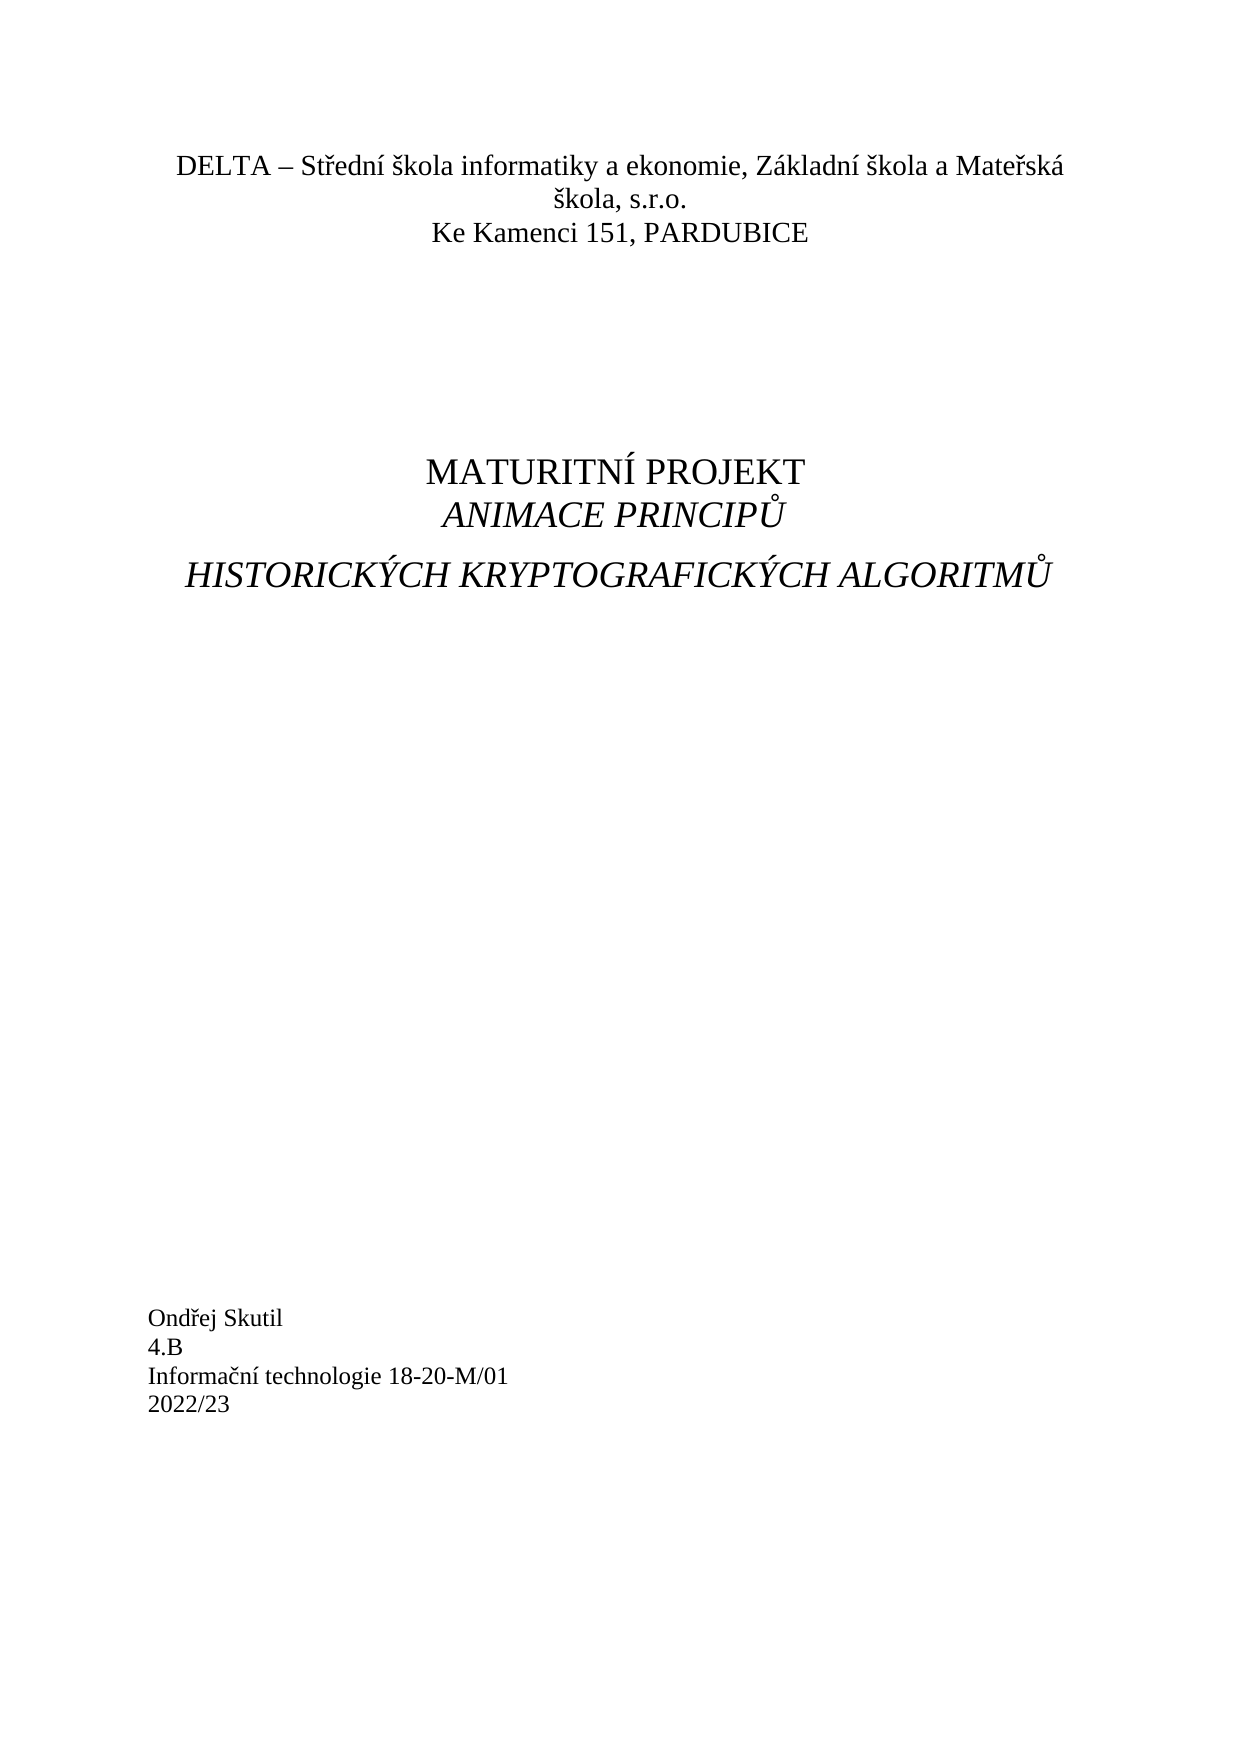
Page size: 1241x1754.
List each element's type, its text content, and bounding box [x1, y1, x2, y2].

text 4.B [148, 1332, 1093, 1361]
text Informační technologie 18-20-M/01 [148, 1361, 1093, 1389]
text MATURITNÍ PROJEKT [148, 449, 1093, 493]
text 2022/23 [148, 1389, 1093, 1418]
text HISTORICKÝCH KRYPTOGRAFICKÝCH ALGORITMŮ [148, 553, 1093, 596]
text Ke Kamenci 151, PARDUBICE [148, 215, 1093, 248]
text Ondřej Skutil [148, 1303, 1093, 1332]
text DELTA – Střední škola informatiky a ekonomie, Základní škola a Mateřská škola, s.r.o. [148, 148, 1093, 215]
text ANIMACE PRINCIPŮ [148, 493, 1093, 536]
